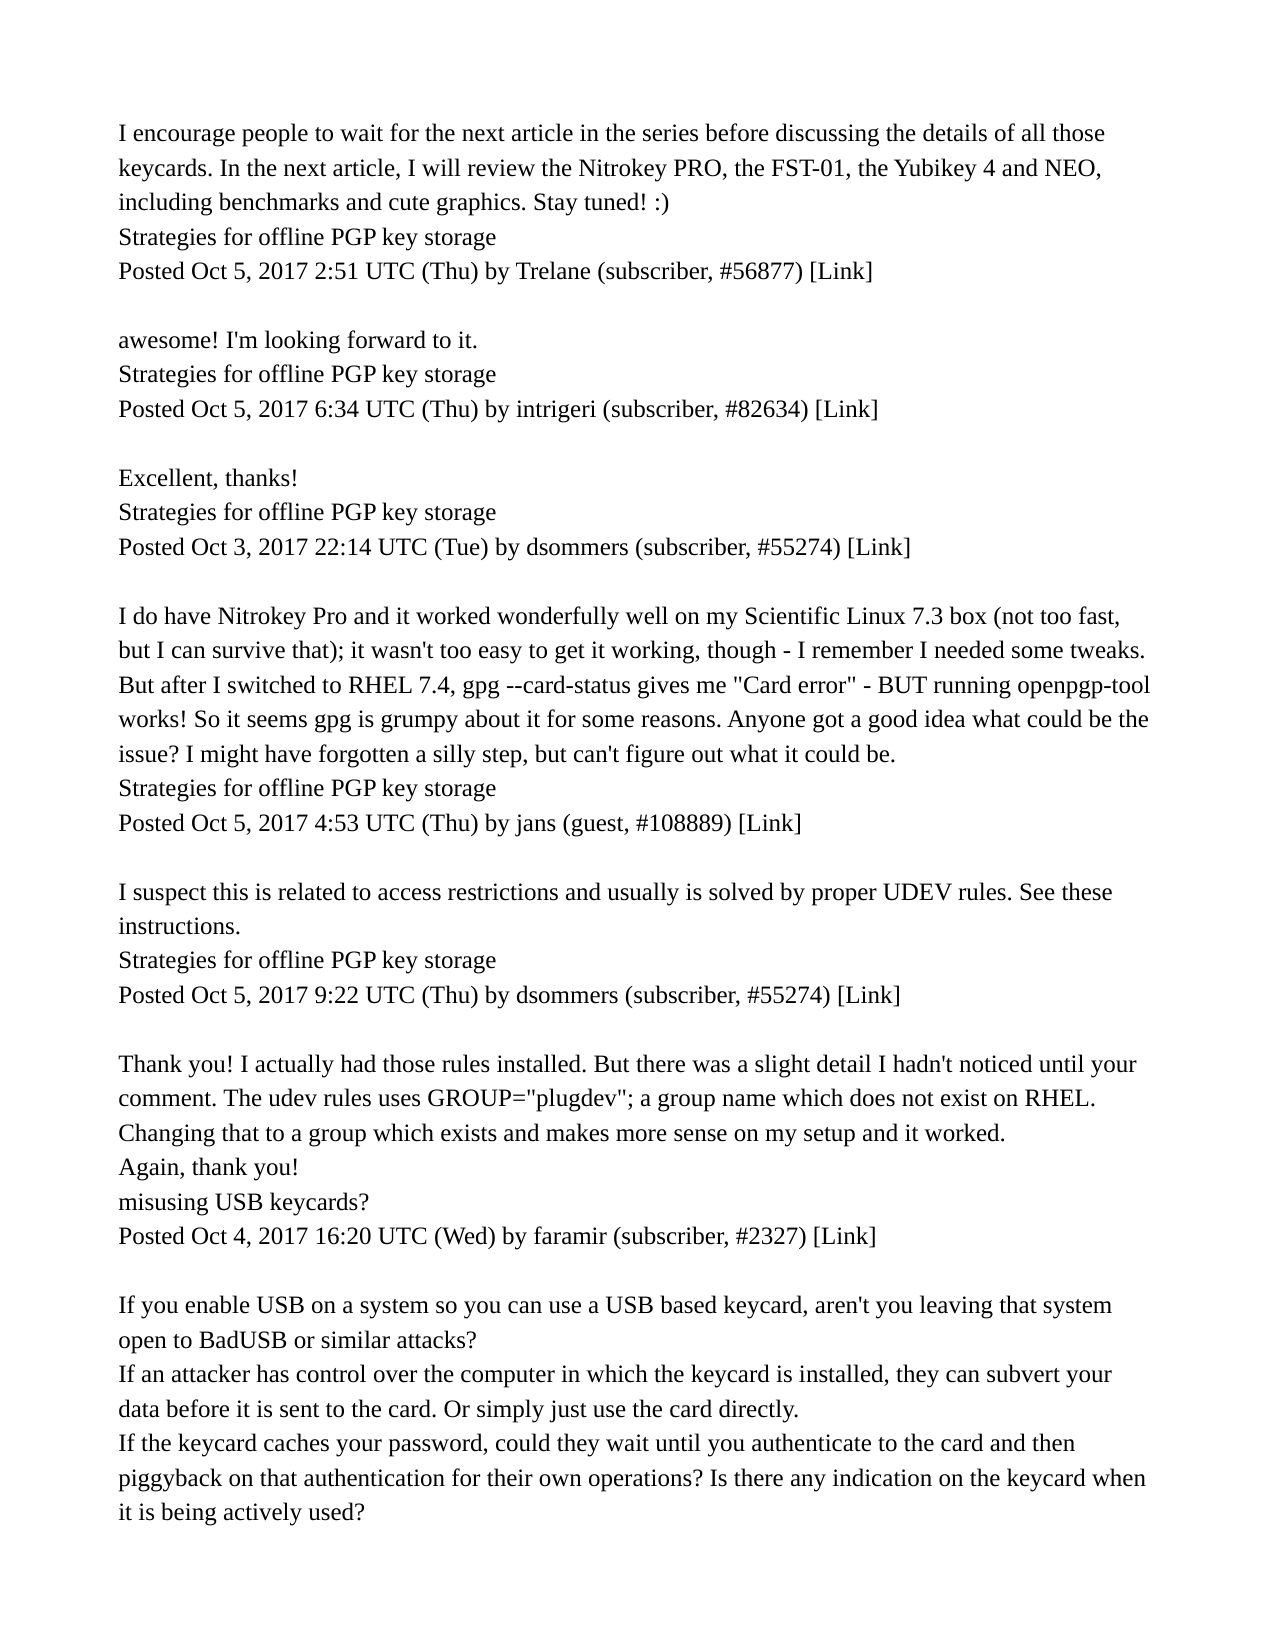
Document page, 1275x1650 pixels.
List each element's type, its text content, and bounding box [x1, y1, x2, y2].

text Excellent, thanks! [118, 463, 1157, 492]
text If an attacker has control over the computer in which the keycard is installed, they can subvert your data before it is sent to the card. Or simply just use the card directly. [118, 1359, 1157, 1423]
text Strategies for offline PGP key storage [118, 359, 1157, 388]
text misusing USB keycards? [118, 1187, 1157, 1216]
text Again, thank you! [118, 1152, 1157, 1181]
text Strategies for offline PGP key storage [118, 497, 1157, 526]
text Posted Oct 5, 2017 6:34 UTC (Thu) by intrigeri (subscriber, #82634) [Link] [118, 394, 1157, 423]
text Strategies for offline PGP key storage [118, 773, 1157, 802]
text Posted Oct 3, 2017 22:14 UTC (Tue) by dsommers (subscriber, #55274) [Link] [118, 532, 1157, 561]
text Posted Oct 4, 2017 16:20 UTC (Wed) by faramir (subscriber, #2327) [Link] [118, 1221, 1157, 1250]
text Posted Oct 5, 2017 9:22 UTC (Thu) by dsommers (subscriber, #55274) [Link] [118, 980, 1157, 1009]
text Posted Oct 5, 2017 2:51 UTC (Thu) by Trelane (subscriber, #56877) [Link] [118, 256, 1157, 285]
text Posted Oct 5, 2017 4:53 UTC (Thu) by jans (guest, #108889) [Link] [118, 808, 1157, 836]
text Thank you! I actually had those rules installed. But there was a slight detail I hadn't noticed until your comment. The udev rules uses GROUP="plugdev"; a group name which does not exist on RHEL. Changing that to a group which exists and makes more sense on my setup and it worked. [118, 1049, 1157, 1147]
text I do have Nitrokey Pro and it worked wonderfully well on my Scientific Linux 7.3 box (not too fast, but I can survive that); it wasn't too easy to get it working, though - I remember I needed some tweaks. [118, 601, 1157, 664]
text If the keycard caches your password, could they wait until you authenticate to the card and then piggyback on that authentication for their own operations? Is there any indication on the keycard when it is being actively used? [118, 1428, 1157, 1526]
text I suspect this is related to access restrictions and usually is solved by proper UDEV rules. See these instructions. [118, 877, 1157, 940]
text I encourage people to wait for the next article in the series before discussing the details of all those keycards. In the next article, I will review the Nitrokey PRO, the FST-01, the Yubikey 4 and NEO, including benchmarks and cute graphics. Stay tuned! :) [118, 118, 1157, 216]
text awesome! I'm looking forward to it. [118, 325, 1157, 354]
text Strategies for offline PGP key storage [118, 946, 1157, 974]
text If you enable USB on a system so you can use a USB based keycard, aren't you leaving that system open to BadUSB or similar attacks? [118, 1290, 1157, 1354]
text But after I switched to RHEL 7.4, gpg --card-status gives me "Card error" - BUT running openpgp-tool works! So it seems gpg is grumpy about it for some reasons. Anyone got a good idea what could be the issue? I might have forgotten a silly step, but can't figure out what it could be. [118, 670, 1157, 767]
text Strategies for offline PGP key storage [118, 222, 1157, 250]
